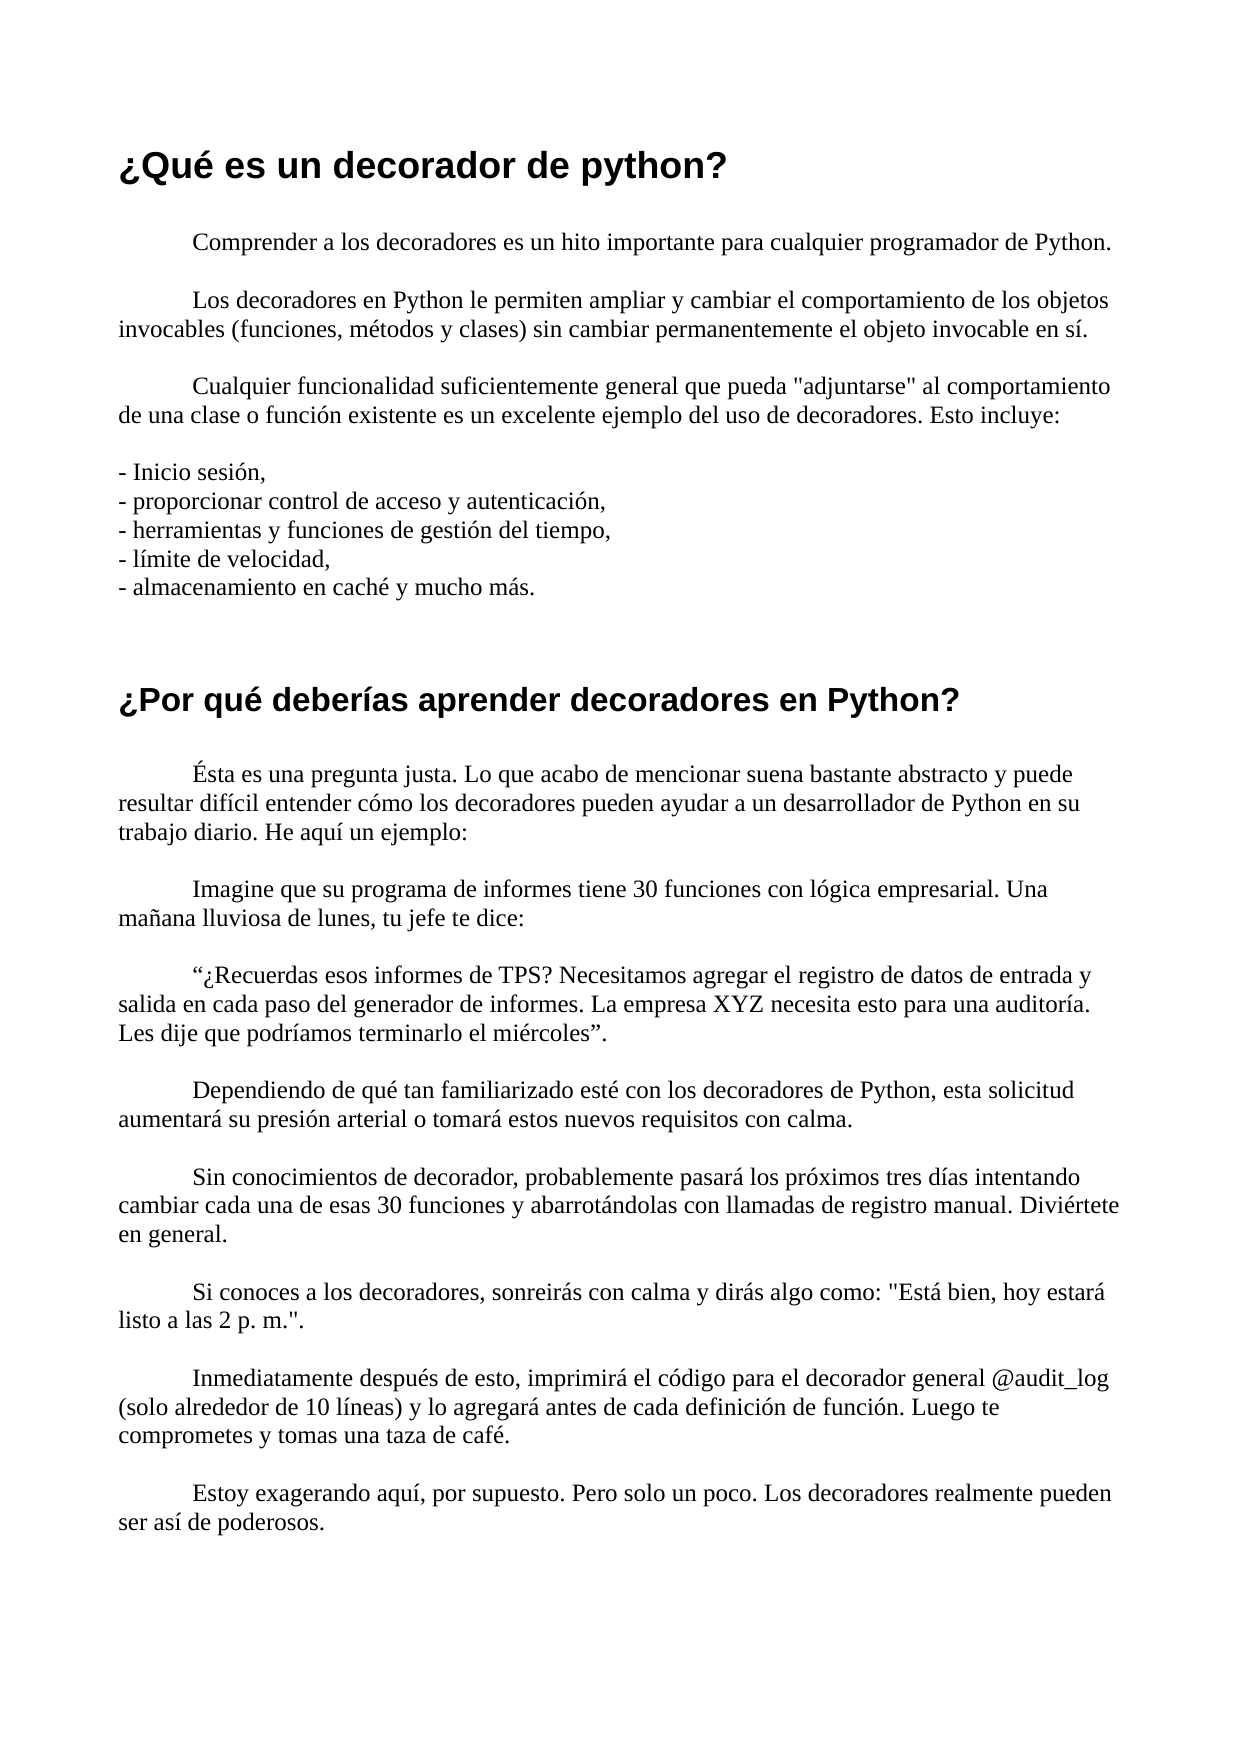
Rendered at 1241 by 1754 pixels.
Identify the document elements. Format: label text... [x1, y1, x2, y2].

text - proporcionar control de acceso y autenticación, [118, 486, 1122, 515]
text Inmediatamente después de esto, imprimirá el código para el decorador general @audit_log (solo alrededor de 10 líneas) y lo agregará antes de cada definición de función. Luego te comprometes y tomas una taza de café. [118, 1363, 1122, 1449]
text “¿Recuerdas esos informes de TPS? Necesitamos agregar el registro de datos de entrada y salida en cada paso del generador de informes. La empresa XYZ necesita esto para una auditoría. Les dije que podríamos terminarlo el miércoles”. [118, 961, 1122, 1047]
text Imagine que su programa de informes tiene 30 funciones con lógica empresarial. Una mañana lluviosa de lunes, tu jefe te dice: [118, 874, 1122, 932]
text - límite de velocidad, [118, 544, 1122, 572]
text Estoy exagerando aquí, por supuesto. Pero solo un poco. Los decoradores realmente pueden ser así de poderosos. [118, 1478, 1122, 1536]
text Si conoces a los decoradores, sonreirás con calma y dirás algo como: "Está bien, hoy estará listo a las 2 p. m.". [118, 1277, 1122, 1334]
text Cualquier funcionalidad suficientemente general que pueda "adjuntarse" al comportamiento de una clase o función existente es un excelente ejemplo del uso de decoradores. Esto incluye: [118, 371, 1122, 429]
text Dependiendo de qué tan familiarizado esté con los decoradores de Python, esta solicitud aumentará su presión arterial o tomará estos nuevos requisitos con calma. [118, 1076, 1122, 1133]
text - Inicio sesión, [118, 457, 1122, 486]
text Los decoradores en Python le permiten ampliar y cambiar el comportamiento de los objetos invocables (funciones, métodos y clases) sin cambiar permanentemente el objeto invocable en sí. [118, 285, 1122, 342]
text - herramientas y funciones de gestión del tiempo, [118, 515, 1122, 544]
text Comprender a los decoradores es un hito importante para cualquier programador de Python. [118, 227, 1122, 256]
subtitle ¿Qué es un decorador de python? [118, 143, 1122, 186]
subtitle ¿Por qué deberías aprender decoradores en Python? [118, 679, 1122, 718]
text Sin conocimientos de decorador, probablemente pasará los próximos tres días intentando cambiar cada una de esas 30 funciones y abarrotándolas con llamadas de registro manual. Diviértete en general. [118, 1162, 1122, 1248]
text - almacenamiento en caché y mucho más. [118, 572, 1122, 601]
text Ésta es una pregunta justa. Lo que acabo de mencionar suena bastante abstracto y puede resultar difícil entender cómo los decoradores pueden ayudar a un desarrollador de Python en su trabajo diario. He aquí un ejemplo: [118, 759, 1122, 846]
